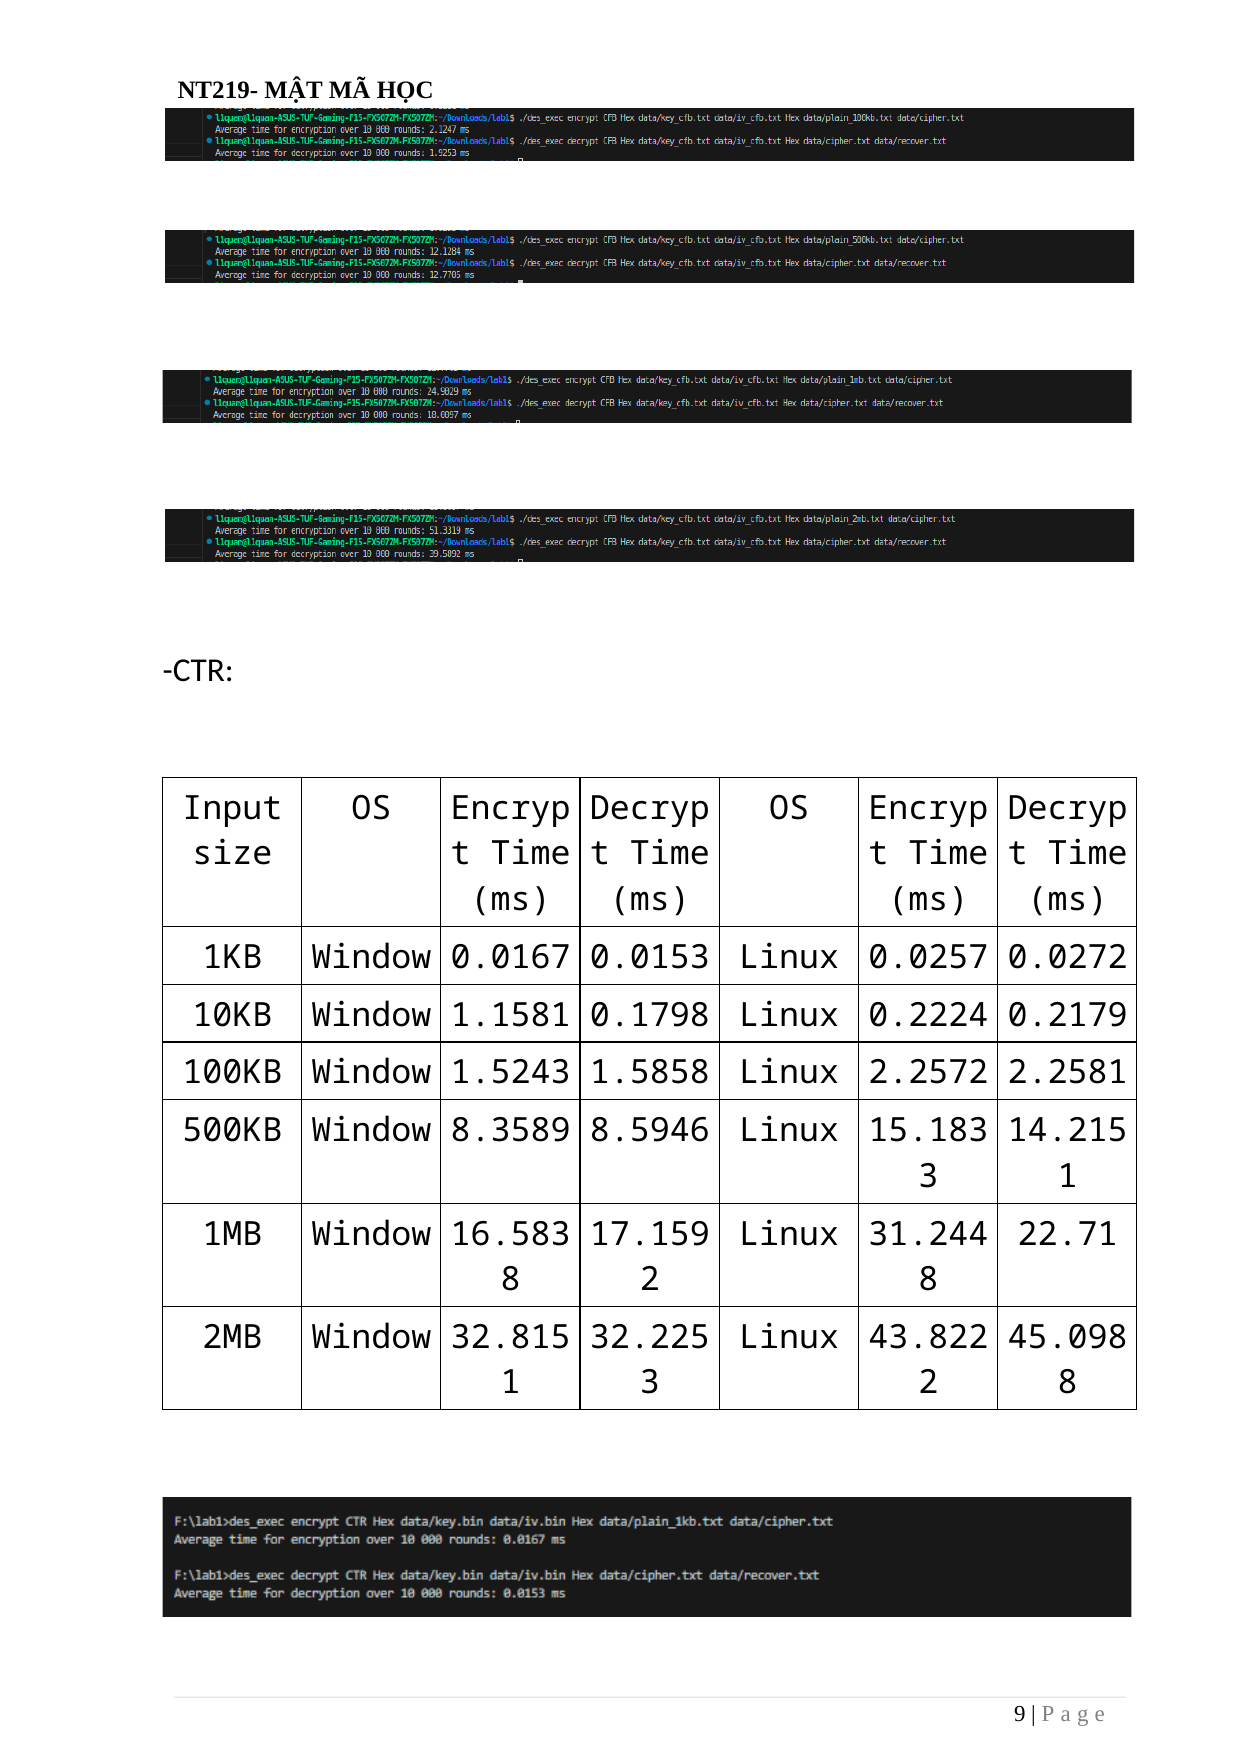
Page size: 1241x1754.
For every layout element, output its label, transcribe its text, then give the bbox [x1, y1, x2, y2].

table_cell Window [302, 1043, 440, 1099]
table_cell Linux [720, 927, 858, 983]
table_cell 10KB [163, 985, 301, 1041]
text -CTR: [162, 649, 1137, 690]
table_cell 1MB [163, 1204, 301, 1306]
table_header Encrypt Time (ms) [441, 778, 579, 926]
table_cell 0.0153 [581, 927, 719, 983]
table_cell 1KB [163, 927, 301, 983]
table_header Input size [163, 778, 301, 926]
picture [162, 1497, 1132, 1617]
table_cell 0.2224 [859, 985, 997, 1041]
table_cell 0.0167 [441, 927, 579, 983]
table_cell 17.1592 [581, 1204, 719, 1306]
table_cell Window [302, 1307, 440, 1409]
picture [162, 370, 1132, 423]
table_cell Linux [720, 1307, 858, 1409]
table_cell 32.8151 [441, 1307, 579, 1409]
picture [165, 108, 1135, 161]
table_cell Window [302, 1100, 440, 1203]
table_cell 31.2448 [859, 1204, 997, 1306]
table_header OS [302, 778, 440, 926]
table_header OS [720, 778, 858, 926]
table_cell Linux [720, 1204, 858, 1306]
table_cell 43.8222 [859, 1307, 997, 1409]
table_header Decrypt Time (ms) [581, 778, 719, 926]
table_cell 8.5946 [581, 1100, 719, 1203]
table_cell 1.5858 [581, 1043, 719, 1099]
table_cell Linux [720, 985, 858, 1041]
table_cell Linux [720, 1043, 858, 1099]
table_cell 2MB [163, 1307, 301, 1409]
table_cell 2.2572 [859, 1043, 997, 1099]
table_cell 500KB [163, 1100, 301, 1203]
table_cell 0.2179 [998, 985, 1136, 1041]
table_cell 0.1798 [581, 985, 719, 1041]
table_cell 0.0257 [859, 927, 997, 983]
table_header Encrypt Time (ms) [859, 778, 997, 926]
table_cell 100KB [163, 1043, 301, 1099]
table_cell 1.1581 [441, 985, 579, 1041]
table_cell 45.0988 [998, 1307, 1136, 1409]
table_cell 32.2253 [581, 1307, 719, 1409]
picture [165, 230, 1135, 283]
table_cell 2.2581 [998, 1043, 1136, 1099]
table_cell 16.5838 [441, 1204, 579, 1306]
table_cell 14.2151 [998, 1100, 1136, 1203]
table_header Decrypt Time (ms) [998, 778, 1136, 926]
table_cell 0.0272 [998, 927, 1136, 983]
table_cell 1.5243 [441, 1043, 579, 1099]
table_cell Window [302, 927, 440, 983]
table_cell Linux [720, 1100, 858, 1203]
table_cell 15.1833 [859, 1100, 997, 1203]
table_cell 22.71 [998, 1204, 1136, 1306]
table_cell Window [302, 985, 440, 1041]
table_cell 8.3589 [441, 1100, 579, 1203]
table_cell Window [302, 1204, 440, 1306]
picture [165, 509, 1135, 562]
